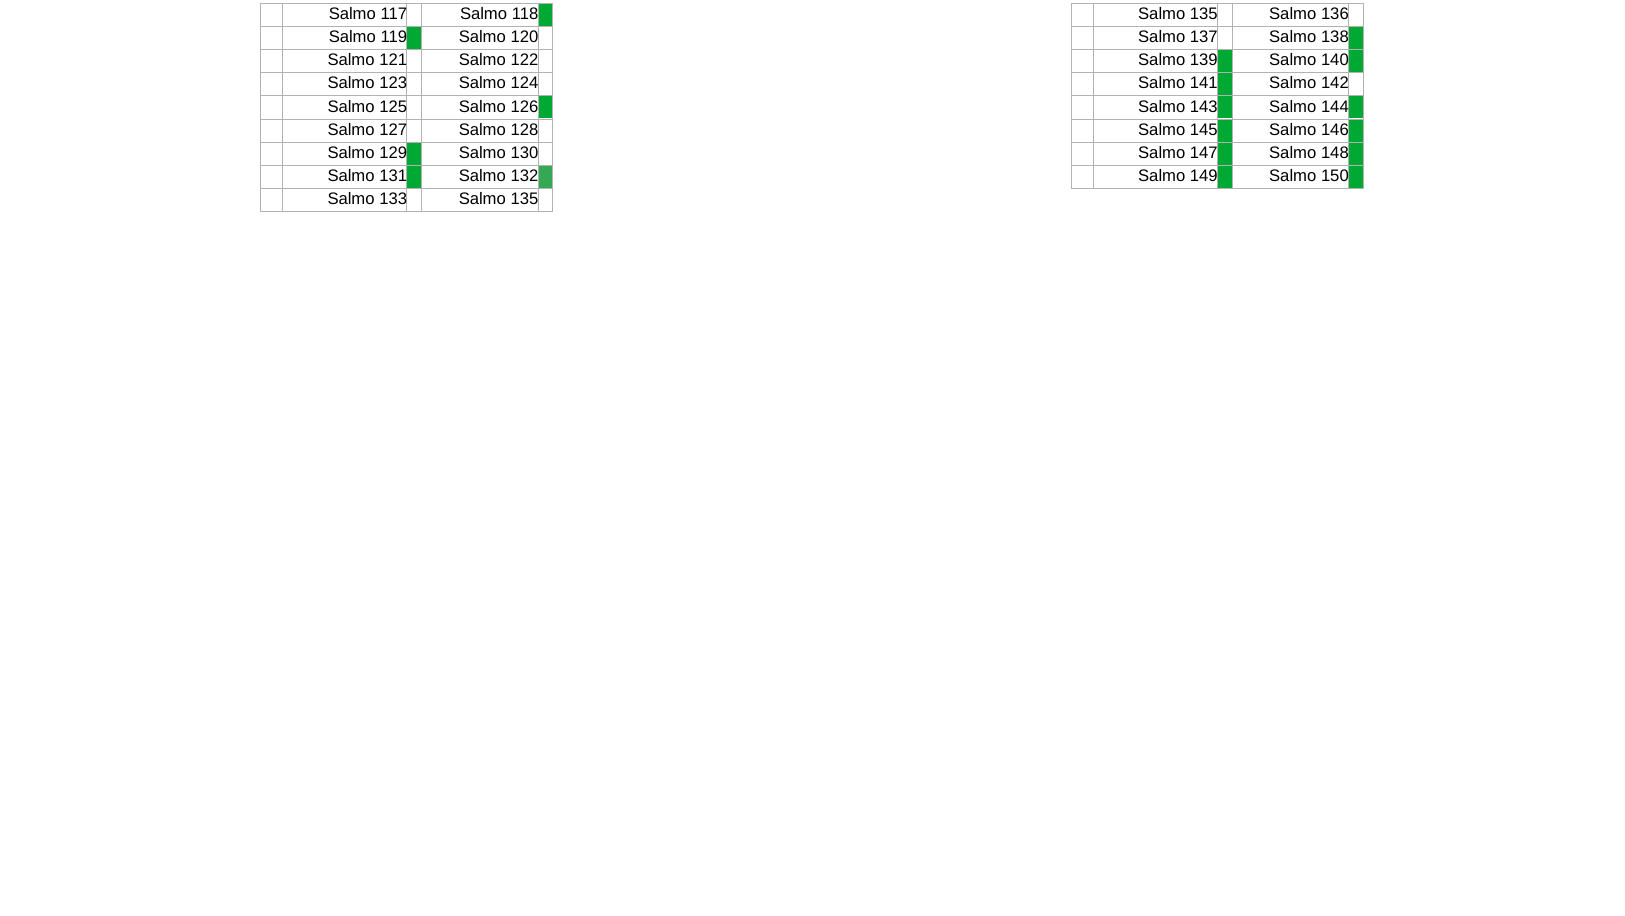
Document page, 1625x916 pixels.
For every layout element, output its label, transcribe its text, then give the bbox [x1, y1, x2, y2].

table_cell [539, 27, 552, 49]
table_cell [1349, 27, 1363, 49]
table_cell [1218, 27, 1232, 49]
table_cell Salmo 123 [283, 73, 406, 95]
table_cell [1349, 50, 1363, 72]
table_cell [1349, 73, 1363, 95]
table_cell [261, 143, 282, 165]
table_cell Salmo 119 [283, 27, 406, 49]
table_cell [1349, 4, 1363, 26]
table_cell Salmo 147 [1094, 143, 1217, 165]
table_cell Salmo 148 [1233, 143, 1348, 165]
table_cell [261, 27, 282, 49]
table_cell Salmo 125 [283, 96, 406, 118]
table_cell Salmo 149 [1094, 166, 1217, 188]
table_cell Salmo 133 [283, 189, 406, 211]
table_cell Salmo 131 [283, 166, 406, 188]
table_cell [539, 166, 552, 188]
table_cell Salmo 139 [1094, 50, 1217, 72]
table_cell [407, 120, 421, 142]
table_cell Salmo 143 [1094, 96, 1217, 118]
table_cell [539, 189, 552, 211]
table_cell Salmo 117 [283, 4, 406, 26]
table_cell [539, 143, 552, 165]
table_cell Salmo 128 [422, 120, 538, 142]
table_cell Salmo 142 [1233, 73, 1348, 95]
table_cell Salmo 135 [422, 189, 538, 211]
table_cell Salmo 136 [1233, 4, 1348, 26]
table_cell [1072, 27, 1093, 49]
table_cell [539, 96, 552, 118]
table_cell Salmo 121 [283, 50, 406, 72]
table_cell Salmo 126 [422, 96, 538, 118]
table_cell Salmo 150 [1233, 166, 1348, 188]
table_cell [539, 50, 552, 72]
table_cell Salmo 122 [422, 50, 538, 72]
table_cell [1349, 96, 1363, 118]
table_cell Salmo 146 [1233, 120, 1348, 142]
table_cell [407, 73, 421, 95]
table_cell Salmo 138 [1233, 27, 1348, 49]
table_cell [1349, 143, 1363, 165]
table_cell Salmo 118 [422, 4, 538, 26]
table_cell [261, 189, 282, 211]
table_cell [539, 73, 552, 95]
table_cell [407, 143, 421, 165]
table_cell [1072, 50, 1093, 72]
table_cell [1072, 96, 1093, 118]
table_cell [1218, 73, 1232, 95]
table_cell Salmo 145 [1094, 120, 1217, 142]
table_cell Salmo 127 [283, 120, 406, 142]
table_cell Salmo 140 [1233, 50, 1348, 72]
table_cell [539, 4, 552, 26]
table_cell [1349, 166, 1363, 188]
table_cell [1218, 120, 1232, 142]
table_cell Salmo 130 [422, 143, 538, 165]
table_cell [1218, 166, 1232, 188]
table_cell Salmo 137 [1094, 27, 1217, 49]
table_cell Salmo 132 [422, 166, 538, 188]
table_cell [1349, 120, 1363, 142]
table_cell [407, 50, 421, 72]
table_cell [261, 120, 282, 142]
table_cell [407, 96, 421, 118]
table_cell Salmo 144 [1233, 96, 1348, 118]
table_cell [1072, 4, 1093, 26]
table_cell [539, 120, 552, 142]
table_cell Salmo 141 [1094, 73, 1217, 95]
table_cell [407, 166, 421, 188]
table_cell [261, 4, 282, 26]
table_cell Salmo 120 [422, 27, 538, 49]
table_cell [407, 189, 421, 211]
table_cell [407, 4, 421, 26]
table_cell [1072, 166, 1093, 188]
table_cell [1072, 73, 1093, 95]
table_cell [261, 73, 282, 95]
table_cell [261, 50, 282, 72]
table_cell [1218, 96, 1232, 118]
table_cell Salmo 129 [283, 143, 406, 165]
table_cell [1218, 143, 1232, 165]
table_cell [407, 27, 421, 49]
table_cell [1072, 143, 1093, 165]
table_cell [1218, 50, 1232, 72]
table_cell [261, 166, 282, 188]
table_cell [1218, 4, 1232, 26]
table_cell Salmo 124 [422, 73, 538, 95]
table_cell Salmo 135 [1094, 4, 1217, 26]
table_cell [261, 96, 282, 118]
table_cell [1072, 120, 1093, 142]
